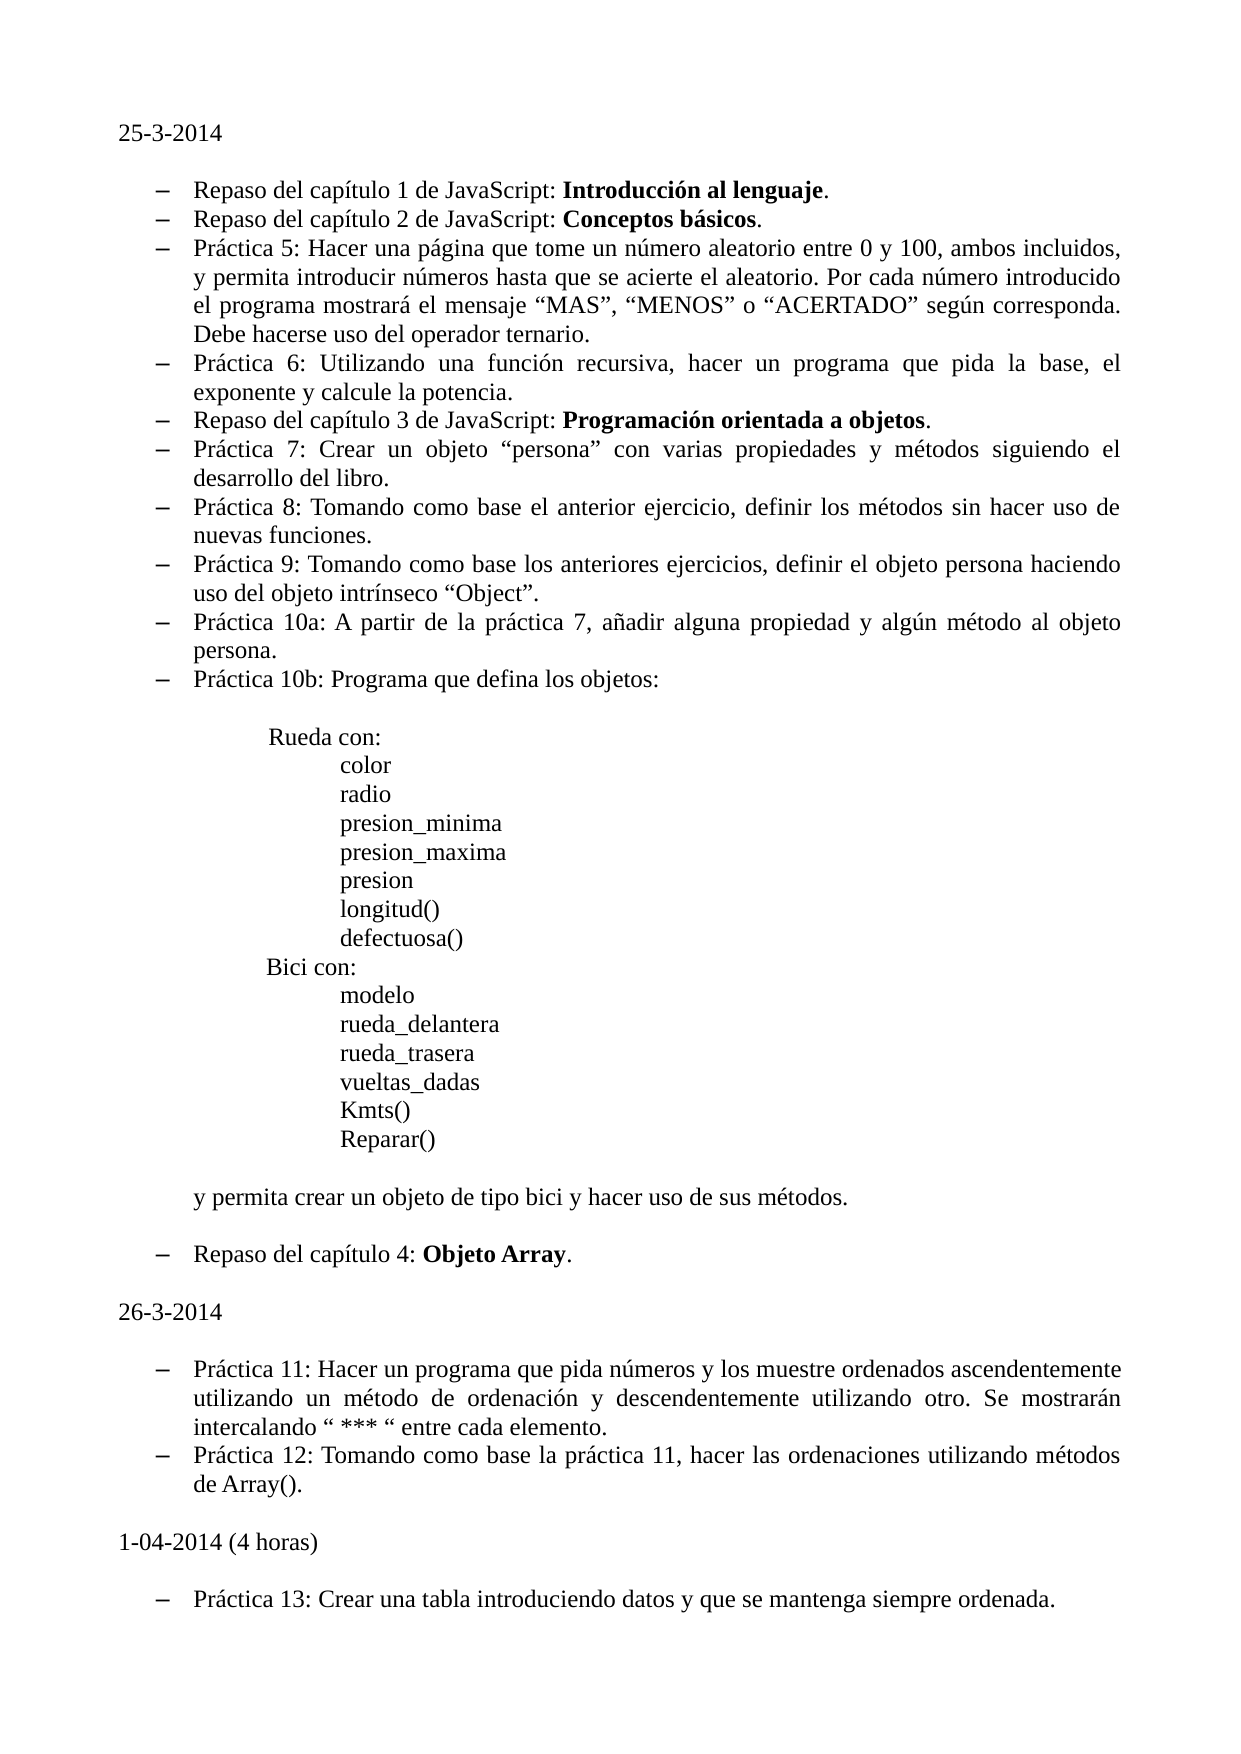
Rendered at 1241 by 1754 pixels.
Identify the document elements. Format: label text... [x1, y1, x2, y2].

list Repaso del capítulo 3 de JavaScript: Programación orientada a objetos. [156, 406, 1122, 434]
text defectuosa() [118, 923, 1122, 952]
list Práctica 9: Tomando como base los anteriores ejercicios, definir el objeto persona haciendo uso del objeto intrínseco “Object”. [156, 549, 1122, 607]
list Repaso del capítulo 1 de JavaScript: Introducción al lenguaje. [156, 176, 1122, 204]
text Reparar() [118, 1124, 1122, 1153]
text modelo [118, 981, 1122, 1009]
list Práctica 12: Tomando como base la práctica 11, hacer las ordenaciones utilizando métodos de Array(). [156, 1441, 1122, 1498]
text Bici con: [118, 952, 1122, 981]
list Práctica 10b: Programa que defina los objetos: [156, 664, 1122, 693]
text 1-04-2014 (4 horas) [118, 1527, 1122, 1556]
text rueda_delantera [118, 1009, 1122, 1038]
list y permita crear un objeto de tipo bici y hacer uso de sus métodos. [156, 1182, 1122, 1211]
text rueda_trasera [118, 1038, 1122, 1067]
list Práctica 5: Hacer una página que tome un número aleatorio entre 0 y 100, ambos incluidos, y permita introducir números hasta que se acierte el aleatorio. Por cada número introducido el programa mostrará el mensaje “MAS”, “MENOS” o “ACERTADO” según corresponda. Debe hacerse uso del operador ternario. [156, 233, 1122, 348]
list Práctica 13: Crear una tabla introduciendo datos y que se mantenga siempre ordenada. [156, 1584, 1122, 1613]
list Práctica 8: Tomando como base el anterior ejercicio, definir los métodos sin hacer uso de nuevas funciones. [156, 492, 1122, 549]
text 26-3-2014 [118, 1297, 1122, 1326]
list Rueda con: [231, 722, 1122, 751]
list Repaso del capítulo 2 de JavaScript: Conceptos básicos. [156, 204, 1122, 233]
list Repaso del capítulo 4: Objeto Array. [156, 1239, 1122, 1268]
text presion_minima [118, 808, 1122, 837]
list Práctica 7: Crear un objeto “persona” con varias propiedades y métodos siguiendo el desarrollo del libro. [156, 434, 1122, 492]
list Práctica 11: Hacer un programa que pida números y los muestre ordenados ascendentemente utilizando un método de ordenación y descendentemente utilizando otro. Se mostrarán intercalando “ *** “ entre cada elemento. [156, 1354, 1122, 1441]
text presion [118, 866, 1122, 894]
text presion_maxima [118, 837, 1122, 866]
list Práctica 6: Utilizando una función recursiva, hacer un programa que pida la base, el exponente y calcule la potencia. [156, 348, 1122, 406]
text 25-3-2014 [118, 118, 1122, 147]
text Kmts() [118, 1096, 1122, 1124]
text radio [118, 779, 1122, 808]
text vueltas_dadas [118, 1067, 1122, 1096]
text longitud() [118, 894, 1122, 923]
text color [118, 751, 1122, 779]
list Práctica 10a: A partir de la práctica 7, añadir alguna propiedad y algún método al objeto persona. [156, 607, 1122, 664]
